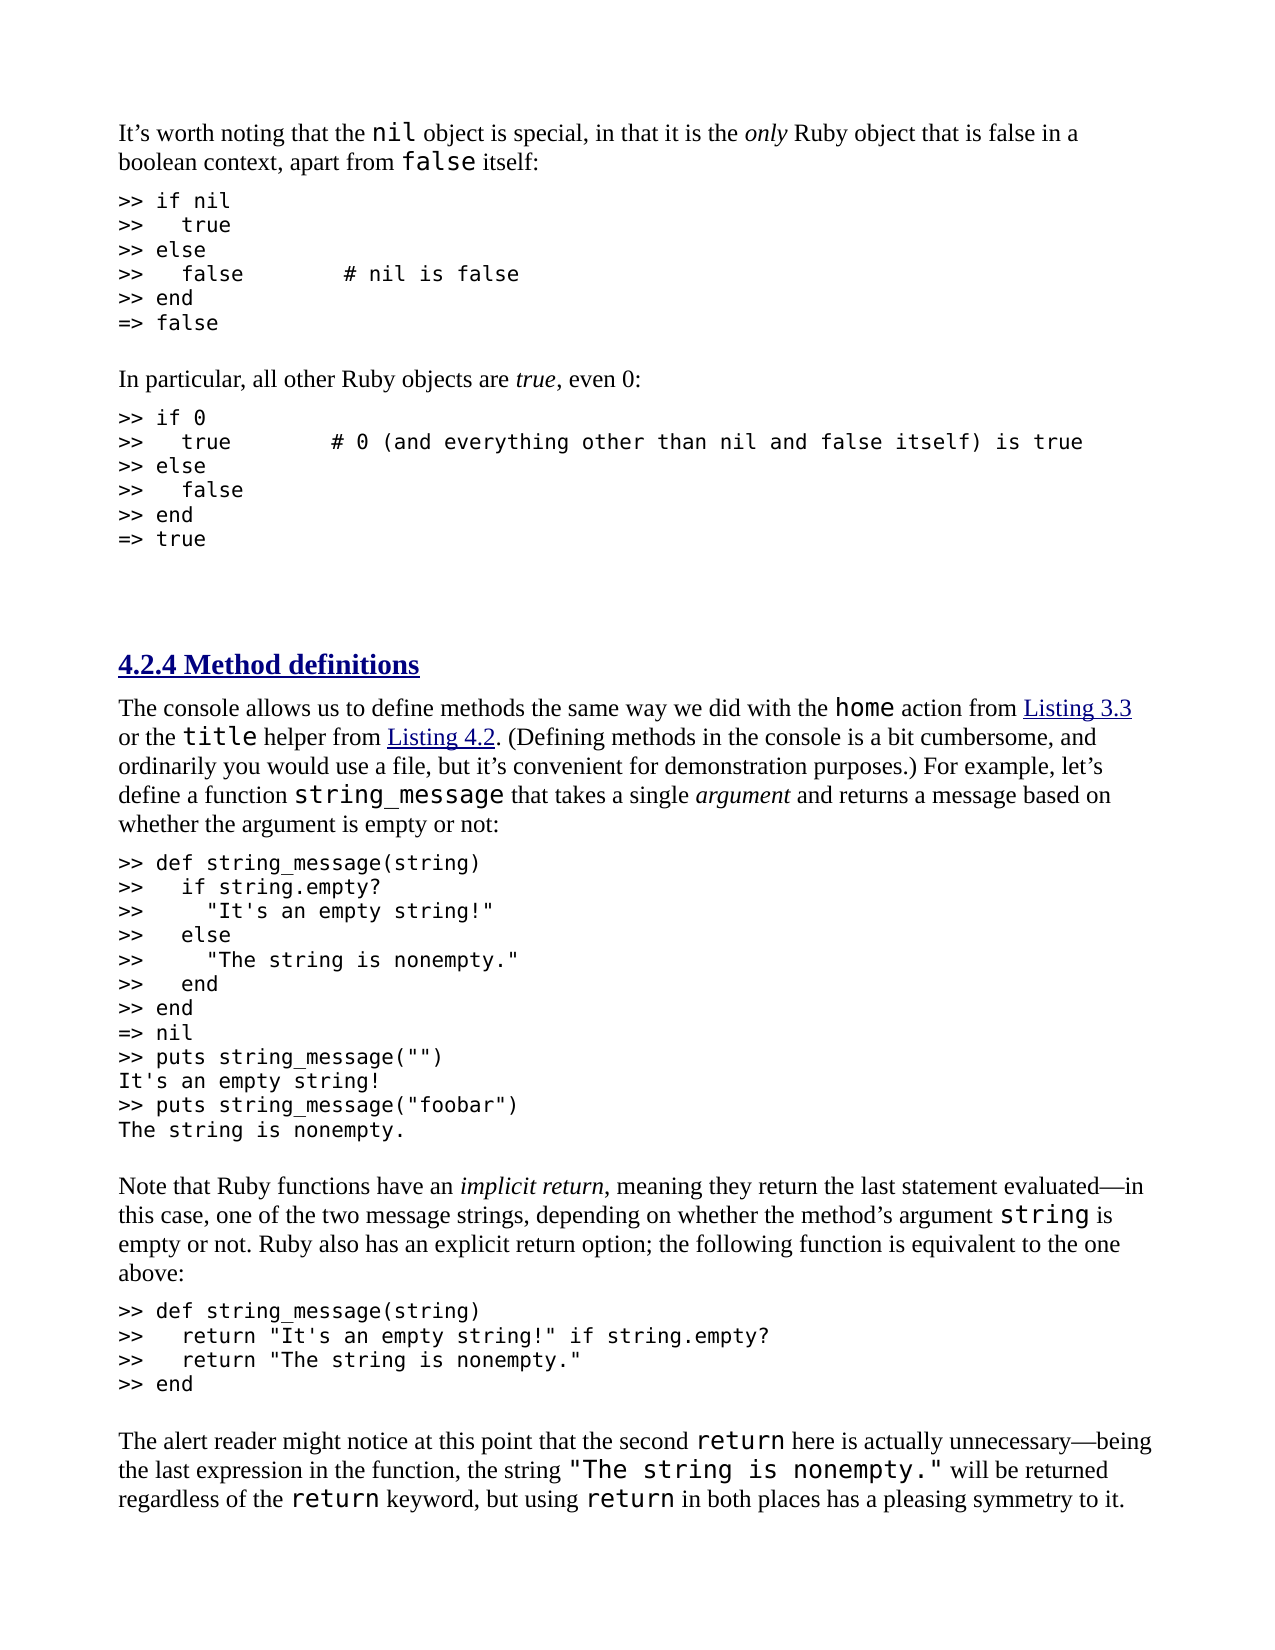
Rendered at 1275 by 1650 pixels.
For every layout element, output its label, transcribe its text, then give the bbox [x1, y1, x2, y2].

text => true [118, 527, 1157, 551]
text Note that Ruby functions have an implicit return, meaning they return the last statement evaluated—in this case, one of the two message strings, depending on whether the method’s argument string is empty or not. Ruby also has an explicit return option; the following function is equivalent to the one above: [118, 1171, 1157, 1287]
text >> return "The string is nonempty." [118, 1348, 1157, 1372]
text >> end [118, 996, 1157, 1021]
text >> return "It's an empty string!" if string.empty? [118, 1324, 1157, 1348]
text >> "It's an empty string!" [118, 899, 1157, 923]
text >> false # nil is false [118, 262, 1157, 286]
text It’s worth noting that the nil object is special, in that it is the only Ruby object that is false in a boolean context, apart from false itself: [118, 118, 1157, 177]
text >> false [118, 478, 1157, 503]
text >> if 0 [118, 406, 1157, 430]
text >> true # 0 (and everything other than nil and false itself) is true [118, 430, 1157, 454]
text >> "The string is nonempty." [118, 948, 1157, 972]
text >> else [118, 238, 1157, 262]
text => false [118, 311, 1157, 335]
text >> end [118, 503, 1157, 527]
text The alert reader might notice at this point that the second return here is actually unnecessary—being the last expression in the function, the string "The string is nonempty." will be returned regardless of the return keyword, but using return in both places has a pleasing symmetry to it. [118, 1426, 1157, 1514]
text It's an empty string! [118, 1069, 1157, 1093]
text >> else [118, 454, 1157, 478]
text >> if string.empty? [118, 875, 1157, 899]
text >> end [118, 972, 1157, 996]
text >> puts string_message("foobar") [118, 1093, 1157, 1118]
text >> def string_message(string) [118, 851, 1157, 875]
text >> true [118, 213, 1157, 238]
text >> end [118, 1372, 1157, 1397]
text >> end [118, 286, 1157, 311]
text => nil [118, 1021, 1157, 1045]
text >> def string_message(string) [118, 1299, 1157, 1324]
text >> if nil [118, 189, 1157, 213]
text >> puts string_message("") [118, 1045, 1157, 1069]
subtitle 4.2.4 Method definitions [118, 647, 1157, 680]
text The string is nonempty. [118, 1118, 1157, 1142]
text In particular, all other Ruby objects are true, even 0: [118, 364, 1157, 393]
text The console allows us to define methods the same way we did with the home action from Listing 3.3 or the title helper from Listing 4.2. (Defining methods in the console is a bit cumbersome, and ordinarily you would use a file, but it’s convenient for demonstration purposes.) For example, let’s define a function string_message that takes a single argument and returns a message based on whether the argument is empty or not: [118, 693, 1157, 838]
text >> else [118, 923, 1157, 948]
